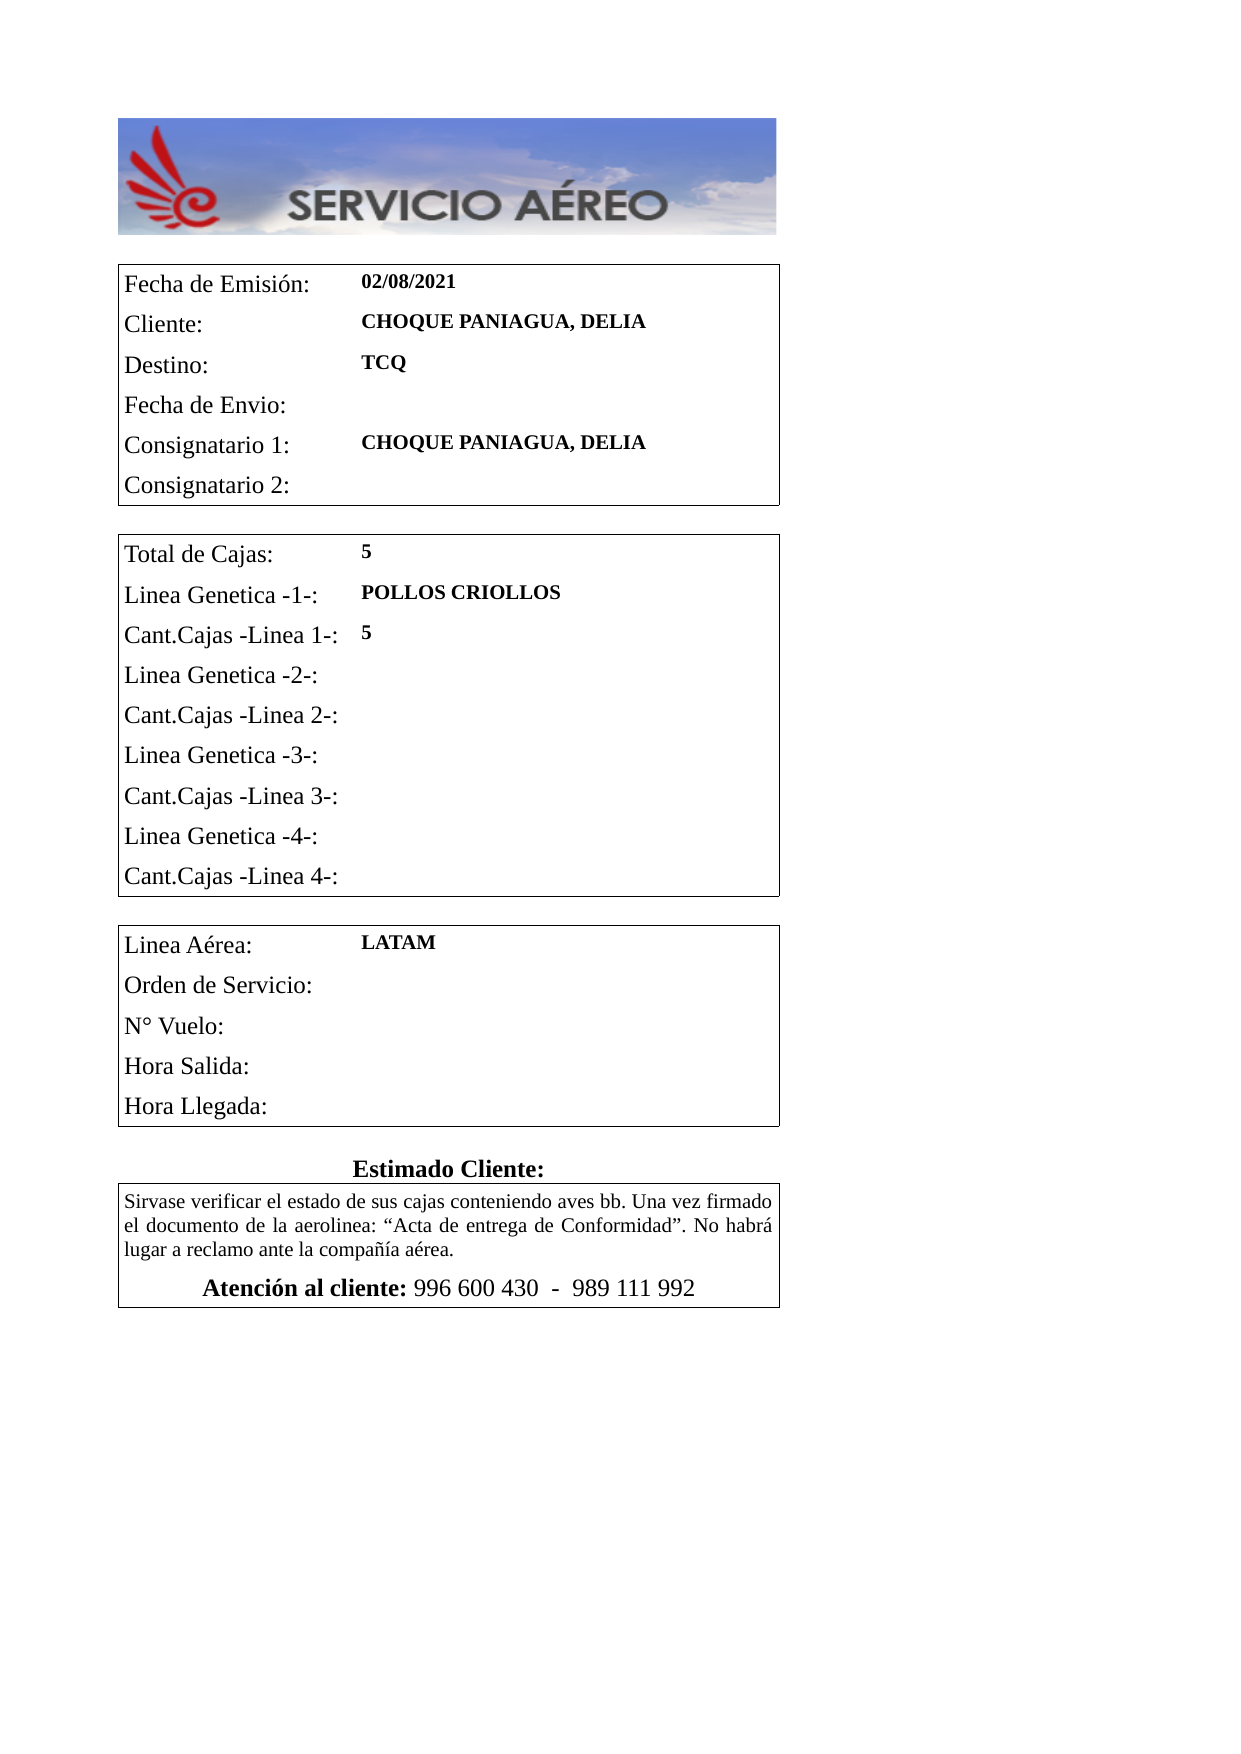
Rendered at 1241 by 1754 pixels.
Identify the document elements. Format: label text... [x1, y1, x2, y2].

table_cell N° Vuelo: [119, 1005, 356, 1045]
table_cell CHOQUE PANIAGUA, DELIA [356, 424, 779, 464]
table_header Fecha de Emisión: [119, 265, 356, 304]
table_cell Cant.Cajas -Linea 1-: [119, 614, 356, 654]
table_cell Fecha de Envio: [119, 384, 356, 424]
table_cell Linea Aérea: [119, 926, 356, 965]
picture [118, 118, 777, 235]
table_cell [118, 506, 356, 534]
table_cell LATAM [356, 926, 779, 965]
table_cell [356, 815, 779, 855]
table_cell [118, 897, 356, 924]
table_cell Sirvase verificar el estado de sus cajas conteniendo aves bb. Una vez firmado el documento de la aerolinea: “Acta de entrega de Conformidad”. No habrá lugar a reclamo ante la compañía aérea. [119, 1184, 779, 1267]
table_cell Orden de Servicio: [119, 965, 356, 1005]
table_cell [356, 465, 779, 505]
table_cell Total de Cajas: [119, 535, 356, 574]
table_cell [356, 775, 779, 815]
table_cell CHOQUE PANIAGUA, DELIA [356, 304, 779, 344]
table_cell POLLOS CRIOLLOS [356, 574, 779, 614]
table_cell Linea Genetica -1-: [119, 574, 356, 614]
table_cell Linea Genetica -4-: [119, 815, 356, 855]
table_cell Hora Llegada: [119, 1085, 356, 1126]
table_cell [356, 1005, 779, 1045]
table_cell Cant.Cajas -Linea 3-: [119, 775, 356, 815]
table_cell 5 [356, 614, 779, 654]
table_cell TCQ [356, 344, 779, 384]
table_cell Atención al cliente: 996 600 430 - 989 111 992 [119, 1267, 779, 1307]
table_cell Estimado Cliente: [118, 1127, 779, 1183]
table_cell Linea Genetica -3-: [119, 735, 356, 775]
table_cell [356, 897, 779, 924]
table_cell Consignatario 2: [119, 465, 356, 505]
table_cell [356, 654, 779, 694]
table_cell [356, 855, 779, 896]
table_header 02/08/2021 [356, 265, 779, 304]
table_cell Cant.Cajas -Linea 4-: [119, 855, 356, 896]
table_cell Linea Genetica -2-: [119, 654, 356, 694]
table_cell Consignatario 1: [119, 424, 356, 464]
table_cell [356, 965, 779, 1005]
table_cell [356, 1085, 779, 1126]
table_cell Destino: [119, 344, 356, 384]
table_cell [356, 384, 779, 424]
table_cell Cant.Cajas -Linea 2-: [119, 695, 356, 735]
table_cell Hora Salida: [119, 1045, 356, 1085]
table_cell [356, 735, 779, 775]
table_cell [356, 1045, 779, 1085]
table_cell [356, 506, 779, 534]
table_cell 5 [356, 535, 779, 574]
table_cell [356, 695, 779, 735]
table_cell Cliente: [119, 304, 356, 344]
